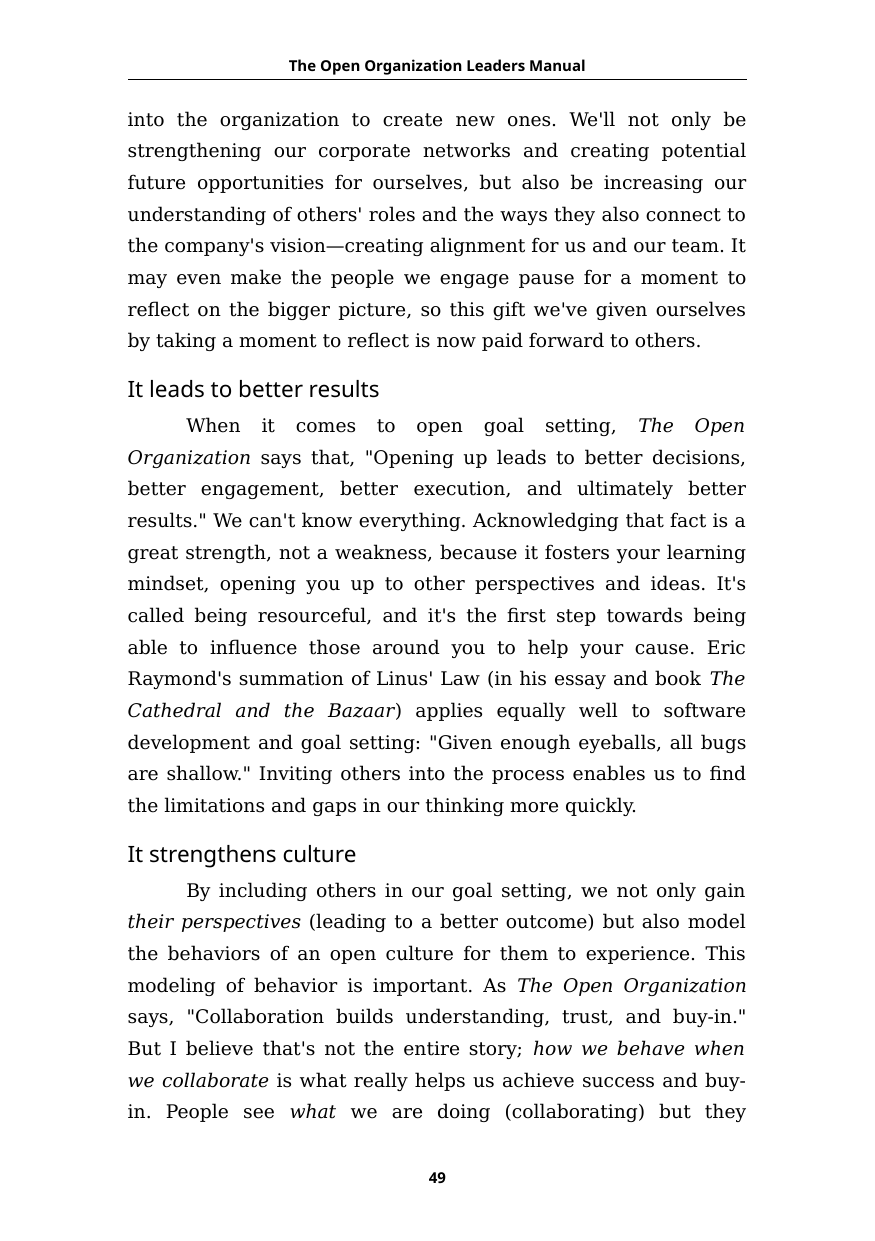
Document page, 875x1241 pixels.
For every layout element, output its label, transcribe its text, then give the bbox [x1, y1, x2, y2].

text When it comes to open goal setting, The Open Organization says that, "Opening up leads to better decisions, better engagement, better execution, and ultimately better results." We can't know everything. Acknowledging that fact is a great strength, not a weakness, because it fosters your learning mindset, opening you up to other perspectives and ideas. It's called being resourceful, and it's the first step towards being able to influence those around you to help your cause. Eric Raymond's summation of Linus' Law (in his essay and book The Cathedral and the Bazaar) applies equally well to software development and goal setting: "Given enough eyeballs, all bugs are shallow." Inviting others into the process enables us to find the limitations and gaps in our thinking more quickly. [127, 415, 747, 817]
subtitle It strengthens culture [127, 842, 747, 868]
text into the organization to create new ones. We'll not only be strengthening our corporate networks and creating potential future opportunities for ourselves, but also be increasing our understanding of others' roles and the ways they also connect to the company's vision—creating alignment for us and our team. It may even make the people we engage pause for a moment to reflect on the bigger picture, so this gift we've given ourselves by taking a moment to reflect is now paid forward to others. [127, 109, 747, 352]
subtitle It leads to better results [127, 377, 747, 403]
text By including others in our goal setting, we not only gain their perspectives (leading to a better outcome) but also model the behaviors of an open culture for them to experience. This modeling of behavior is important. As The Open Organization says, "Collaboration builds understanding, trust, and buy-in." But I believe that's not the entire story; how we behave when we collaborate is what really helps us achieve success and buy-in. People see what we are doing (collaborating) but they [127, 879, 747, 1123]
